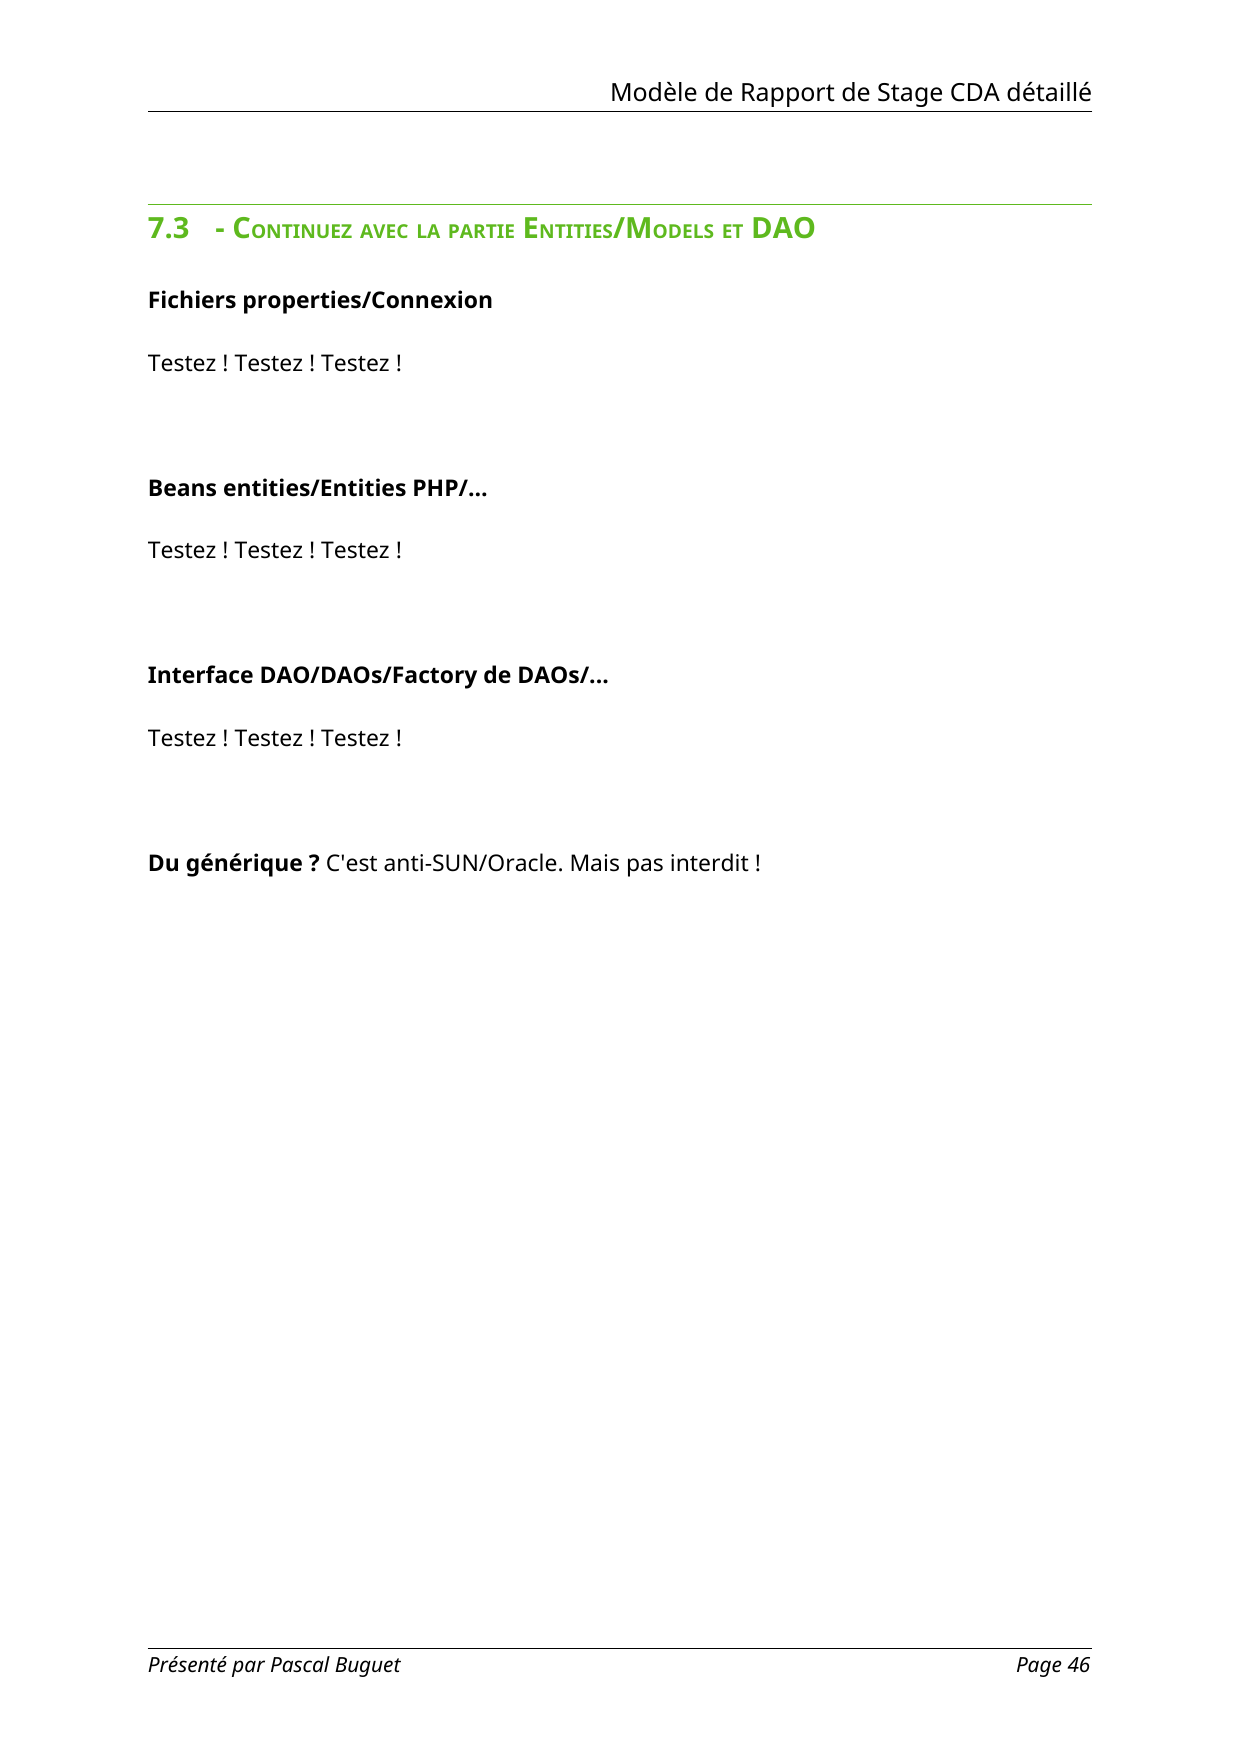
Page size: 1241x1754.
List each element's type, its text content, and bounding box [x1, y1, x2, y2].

text Interface DAO/DAOs/Factory de DAOs/... [148, 659, 1092, 691]
subtitle - Continuez avec la partie Entities/Models et DAO [148, 205, 1092, 247]
text Testez ! Testez ! Testez ! [148, 722, 1092, 753]
text Testez ! Testez ! Testez ! [148, 534, 1092, 566]
text Du générique ? C'est anti-SUN/Oracle. Mais pas interdit ! [148, 847, 1092, 878]
text Beans entities/Entities PHP/… [148, 472, 1092, 503]
text Fichiers properties/Connexion [148, 284, 1092, 316]
text Testez ! Testez ! Testez ! [148, 347, 1092, 378]
